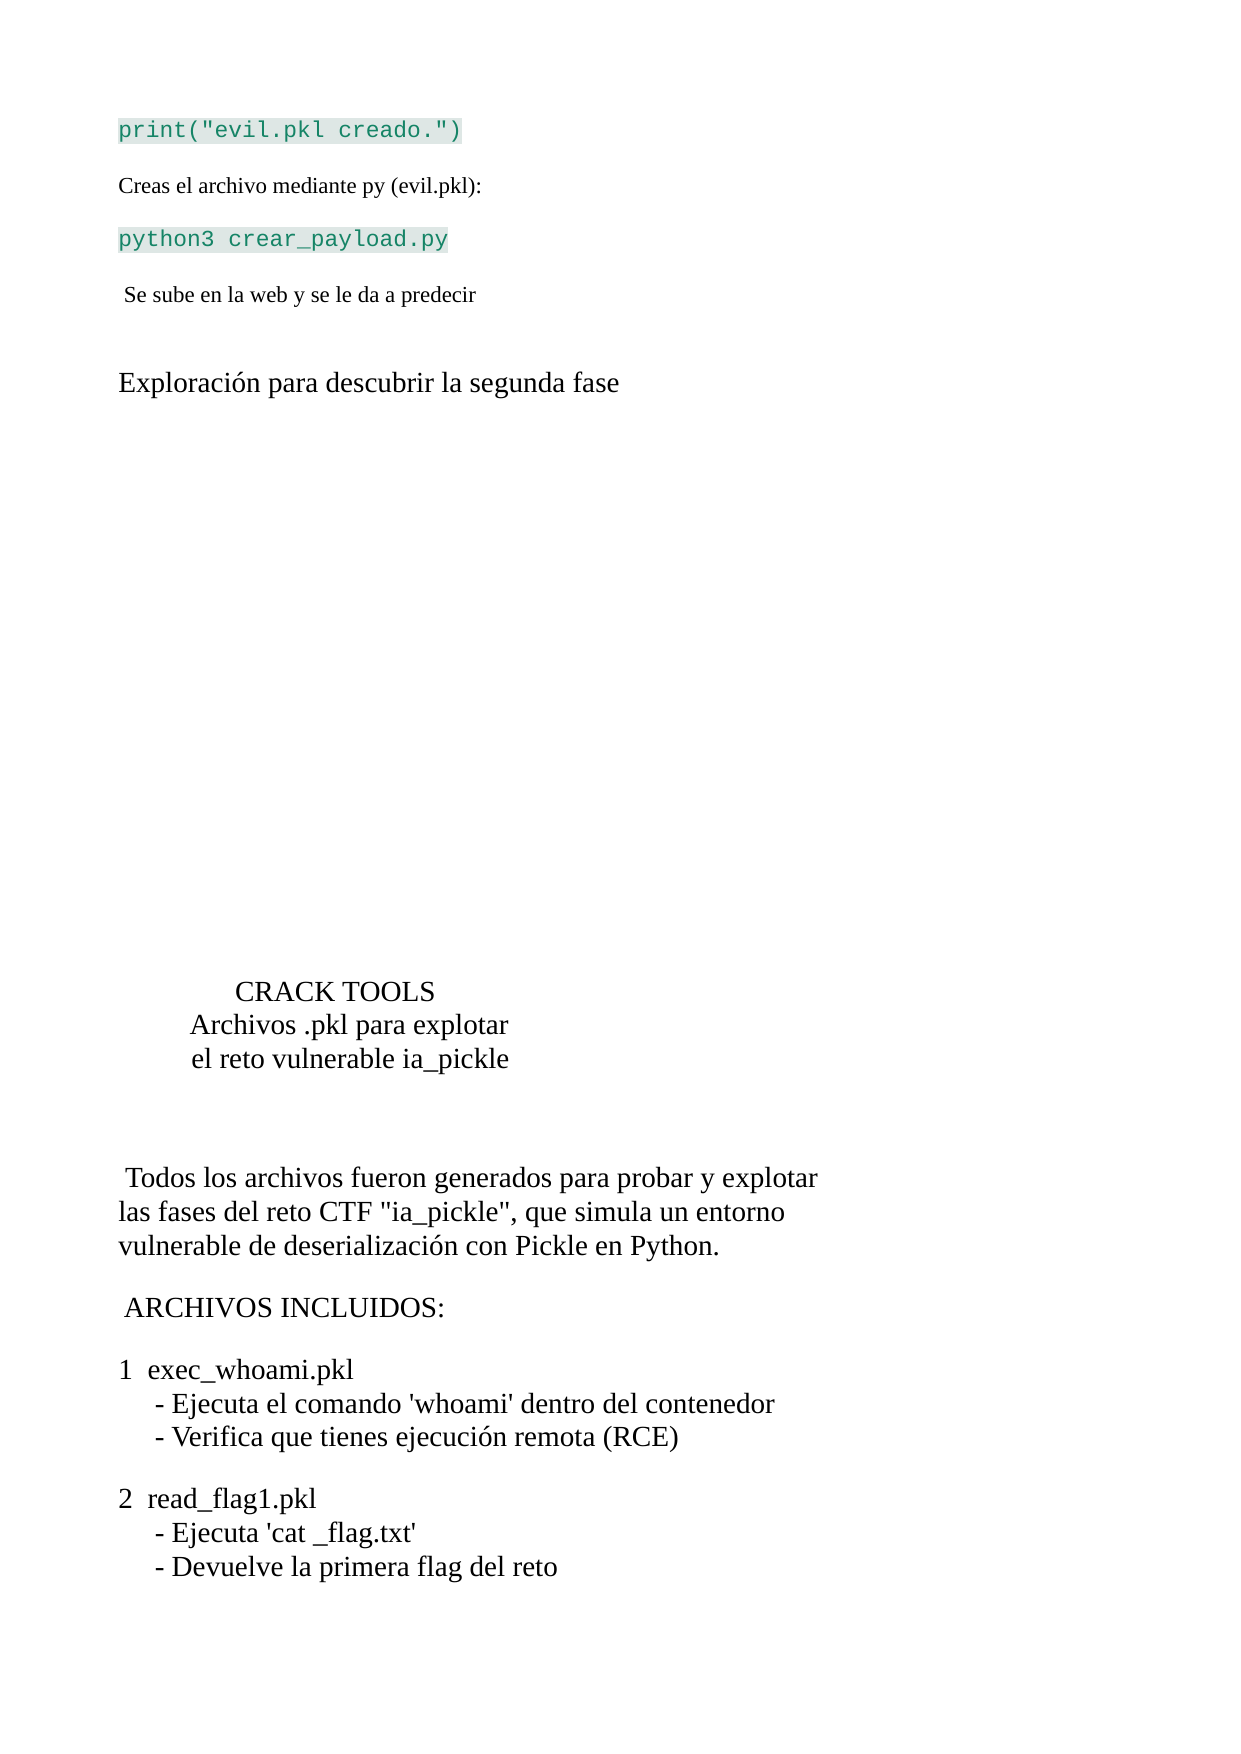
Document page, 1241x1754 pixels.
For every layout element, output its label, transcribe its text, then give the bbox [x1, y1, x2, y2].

text vulnerable de deserialización con Pickle en Python. [118, 1228, 1122, 1261]
text Archivos .pkl para explotar [118, 1007, 1122, 1041]
text - Ejecuta el comando 'whoami' dentro del contenedor [118, 1386, 1122, 1419]
text ARCHIVOS INCLUIDOS: [118, 1290, 1122, 1323]
text - Devuelve la primera flag del reto [118, 1549, 1122, 1582]
text Creas el archivo mediante py (evil.pkl): [118, 172, 1122, 199]
text Todos los archivos fueron generados para probar y explotar [118, 1161, 1122, 1194]
text - Verifica que tienes ejecución remota (RCE) [118, 1419, 1122, 1453]
text Exploración para descubrir la segunda fase [118, 365, 1122, 399]
text print("evil.pkl creado.") [462, 118, 1122, 144]
text - Ejecuta 'cat _flag.txt' [118, 1515, 1122, 1549]
text 2️ read_flag1.pkl [118, 1482, 1122, 1515]
text Se sube en la web y se le da a predecir [118, 281, 1122, 308]
text 1️ exec_whoami.pkl [118, 1352, 1122, 1386]
text python3 crear_payload.py [448, 227, 1122, 253]
text CRACK TOOLS [118, 974, 1122, 1007]
text las fases del reto CTF "ia_pickle", que simula un entorno [118, 1194, 1122, 1228]
text el reto vulnerable ia_pickle [118, 1041, 1122, 1074]
